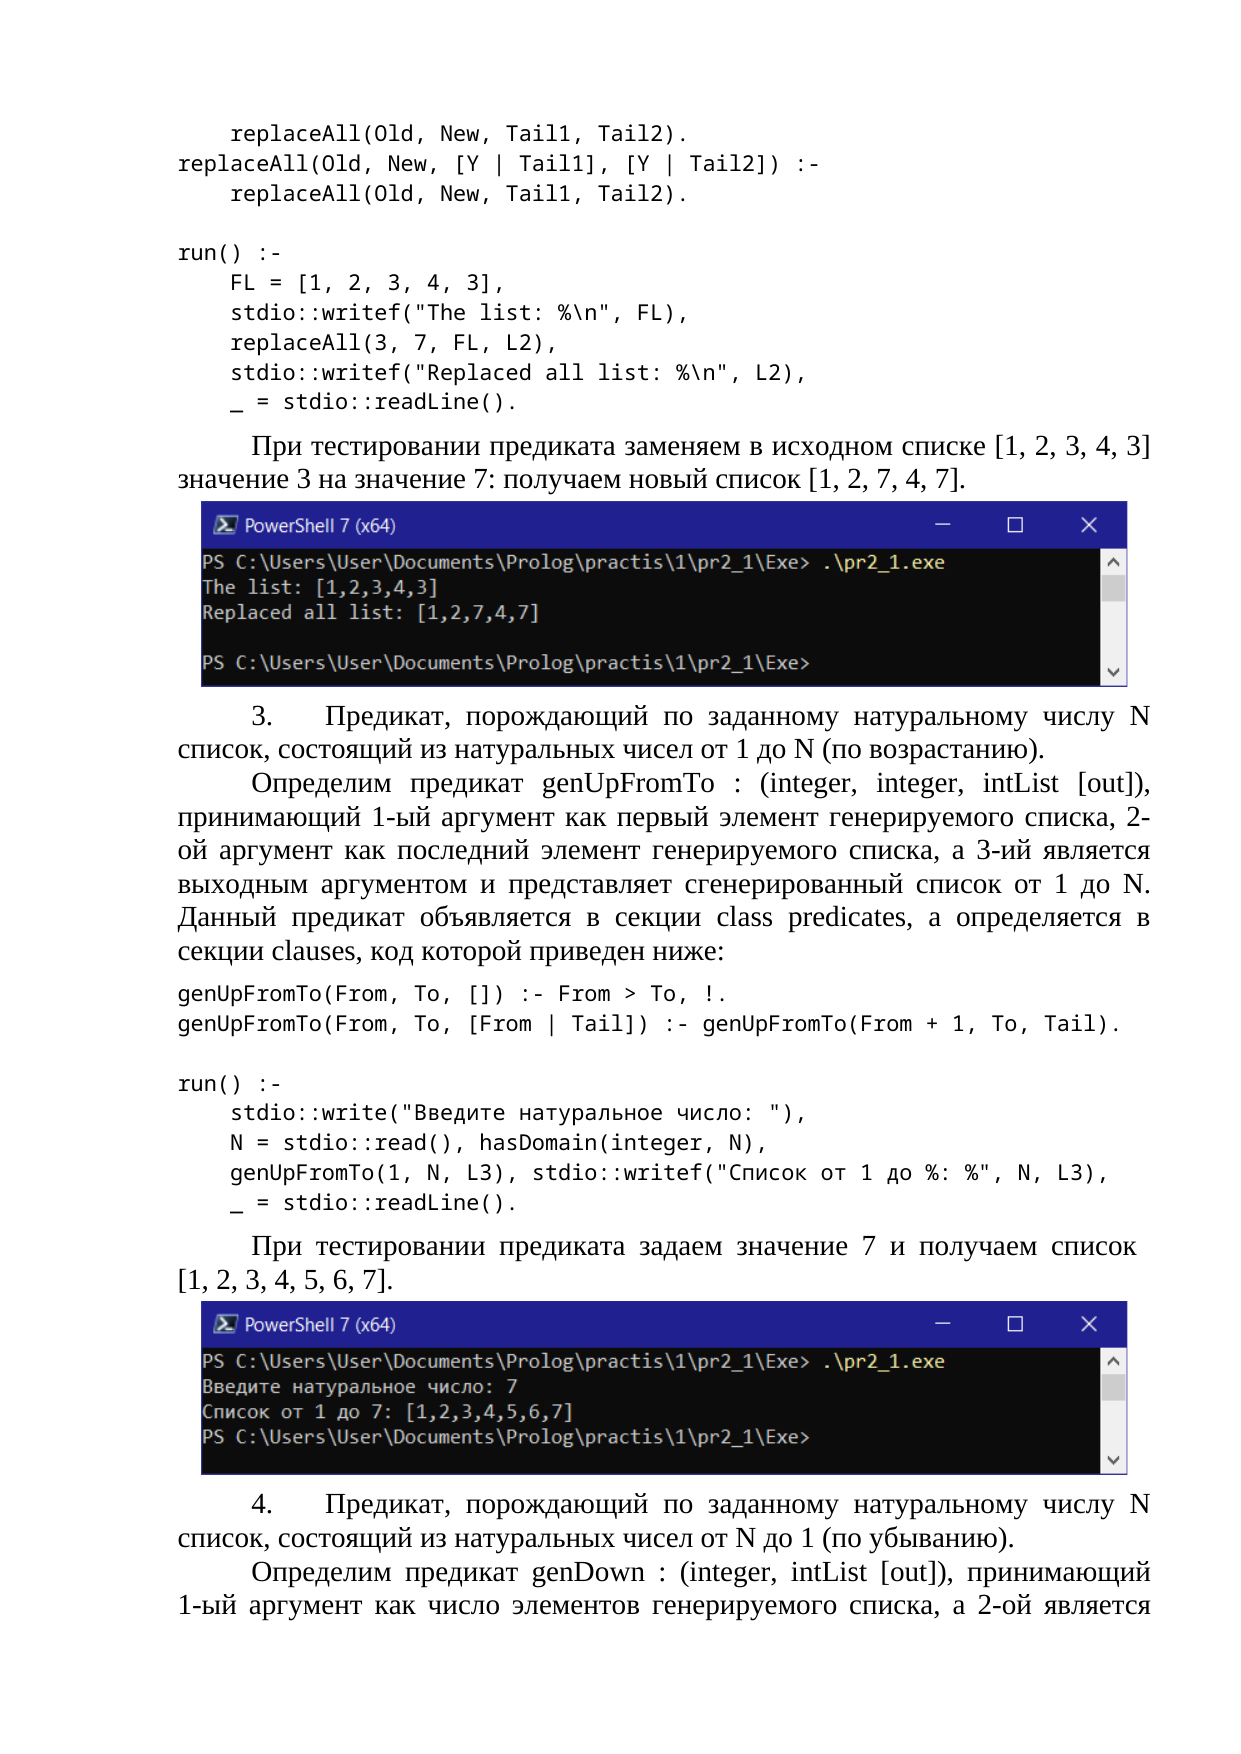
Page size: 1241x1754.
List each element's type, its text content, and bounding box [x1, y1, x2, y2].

text genUpFromTo(From, To, []) :- From > To, !. [177, 978, 1152, 1008]
text run() :- [177, 1068, 1152, 1097]
text stdio::write("Введите натуральное число: "), [177, 1097, 1152, 1127]
text _ = stdio::readLine(). [177, 386, 1152, 416]
text При тестировании предиката заменяем в исходном списке [1, 2, 3, 4, 3] значение 3 на значение 7: получаем новый список [1, 2, 7, 4, 7]. [177, 428, 1152, 495]
list Предикат, порождающий по заданному натуральному числу N список, состоящий из натуральных чисел от N до 1 (по убыванию). [177, 1307, 1152, 1554]
text FL = [1, 2, 3, 4, 3], [177, 267, 1152, 297]
text replaceAll(Old, New, [Y | Tail1], [Y | Tail2]) :- [177, 148, 1152, 178]
text Определим предикат genDown : (integer, intList [out]), принимающий 1-ый аргумент как число элементов генерируемого списка, а 2-ой является [177, 1554, 1152, 1621]
text replaceAll(Old, New, Tail1, Tail2). [177, 178, 1152, 207]
text N = stdio::read(), hasDomain(integer, N), [177, 1127, 1152, 1157]
text При тестировании предиката задаем значение 7 и получаем список [1, 2, 3, 4, 5, 6, 7]. [177, 1228, 1152, 1295]
list Предикат, порождающий по заданному натуральному числу N список, состоящий из натуральных чисел от 1 до N (по возрастанию). [177, 507, 1152, 765]
text genUpFromTo(From, To, [From | Tail]) :- genUpFromTo(From + 1, To, Tail). [177, 1008, 1152, 1038]
text genUpFromTo(1, N, L3), stdio::writef("Список от 1 до %: %", N, L3), [177, 1157, 1152, 1187]
text stdio::writef("The list: %\n", FL), [177, 297, 1152, 327]
text run() :- [177, 237, 1152, 267]
picture [201, 1301, 1128, 1475]
text replaceAll(Old, New, Tail1, Tail2). [177, 118, 1152, 148]
picture [201, 501, 1128, 687]
text stdio::writef("Replaced all list: %\n", L2), [177, 356, 1152, 386]
text _ = stdio::readLine(). [177, 1187, 1152, 1217]
text Определим предикат genUpFromTo : (integer, integer, intList [out]), принимающий 1-ый аргумент как первый элемент генерируемого списка, 2-ой аргумент как последний элемент генерируемого списка, а 3-ий является выходным аргументом и представляет сгенерированный список от 1 до N. Данный предикат объявляется в секции class predicates, а определяется в секции clauses, код которой приведен ниже: [177, 765, 1152, 966]
text replaceAll(3, 7, FL, L2), [177, 327, 1152, 356]
